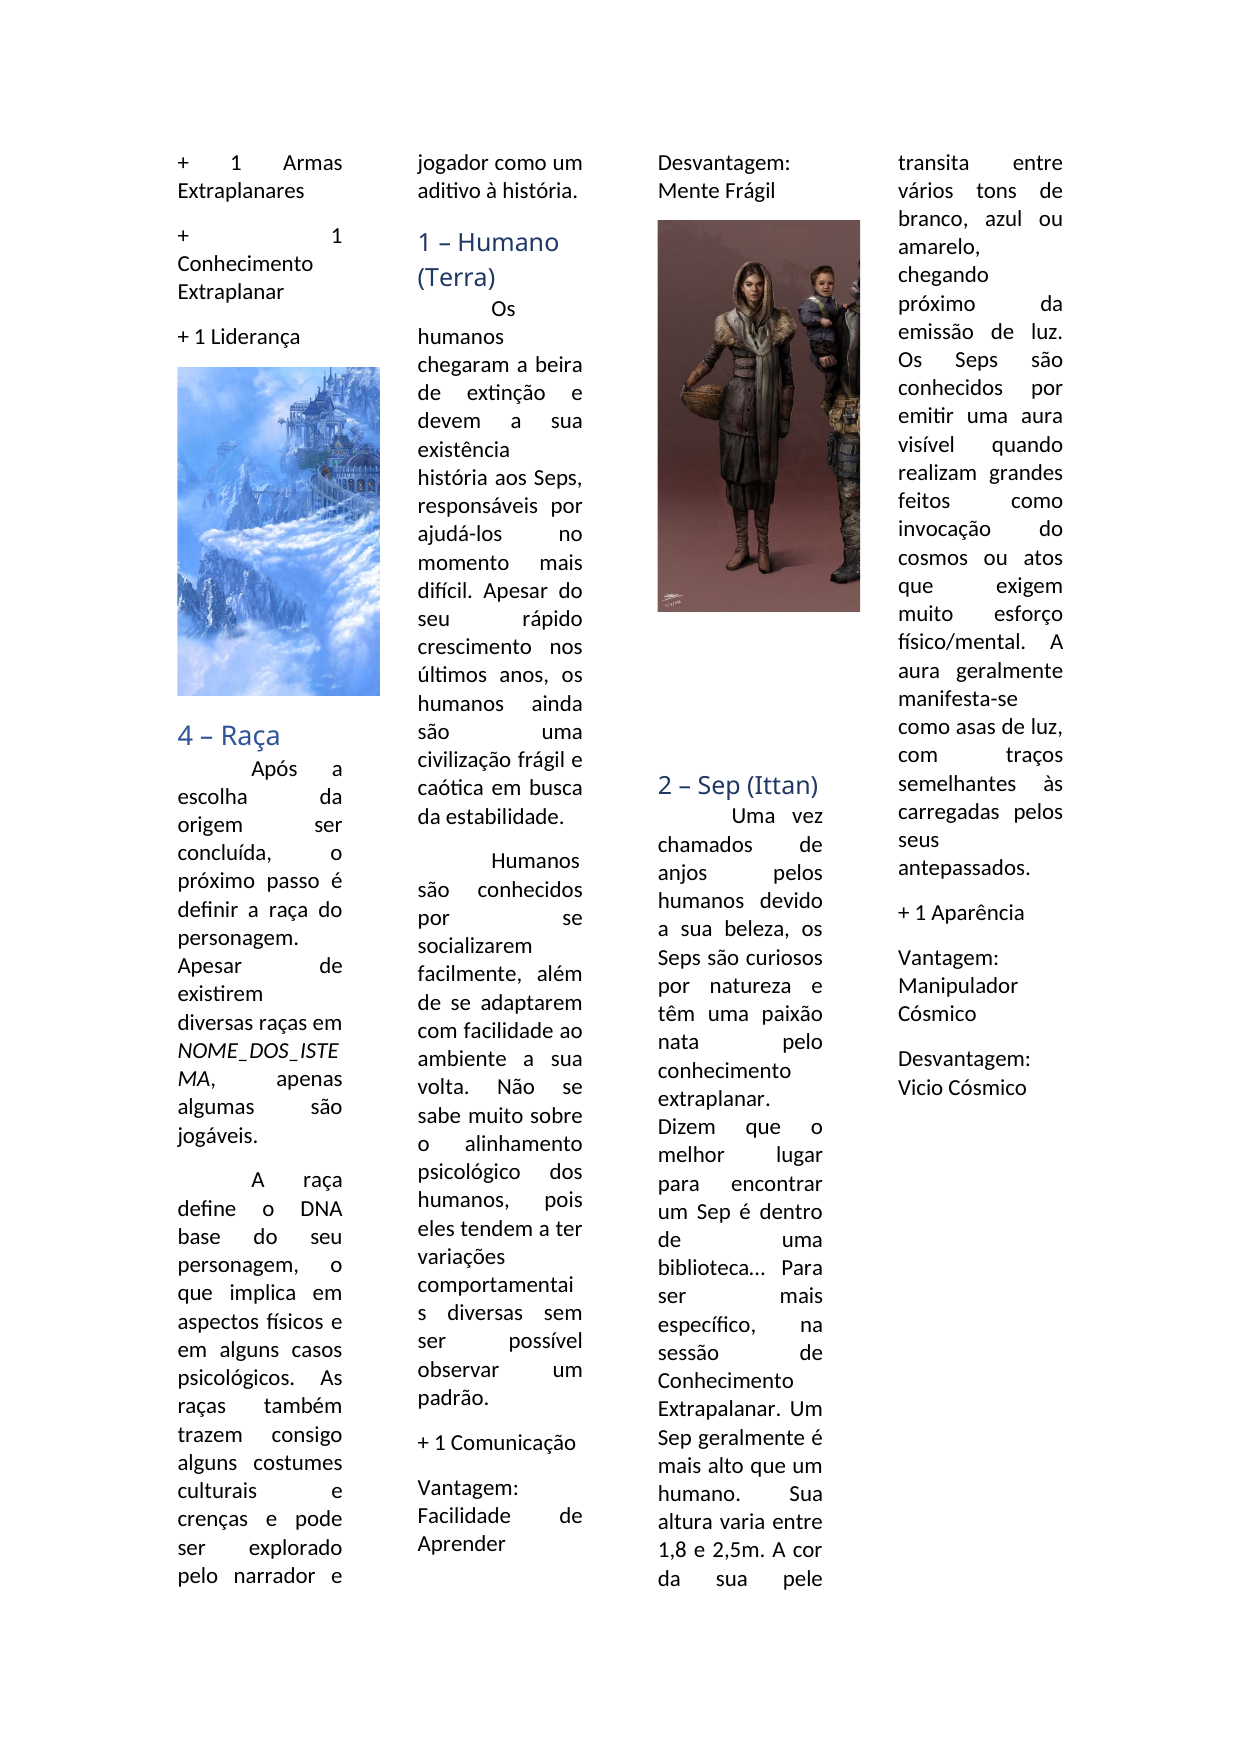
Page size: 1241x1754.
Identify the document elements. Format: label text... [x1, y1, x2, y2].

text Vantagem: Facilidade de Aprender [417, 1473, 583, 1557]
text Após a escolha da origem ser concluída, o próximo passo é definir a raça do personagem. Apesar de existirem diversas raças em NOME_DOS_ISTEMA, apenas algumas são jogáveis. [177, 754, 342, 1149]
text Os humanos chegaram a beira de extinção e devem a sua existência história aos Seps, responsáveis por ajudá-los no momento mais difícil. Apesar do seu rápido crescimento nos últimos anos, os humanos ainda são uma civilização frágil e caótica em busca da estabilidade. [417, 294, 583, 830]
text + 1 Comunicação [417, 1428, 583, 1456]
text + 1 Liderança [177, 322, 342, 350]
text transita entre vários tons de branco, azul ou amarelo, chegando próximo da emissão de luz. Os Seps são conhecidos por emitir uma aura visível quando realizam grandes feitos como invocação do cosmos ou atos que exigem muito esforço físico/mental. A aura geralmente manifesta-se como asas de luz, com traços semelhantes às carregadas pelos seus antepassados. [898, 148, 1063, 881]
text Vantagem: Manipulador Cósmico [898, 943, 1063, 1028]
text Desvantagem: Mente Frágil [658, 148, 823, 204]
text jogador como um aditivo à história. [417, 148, 583, 204]
text + 1 Aparência [898, 898, 1063, 926]
text Desvantagem: Vicio Cósmico [898, 1044, 1063, 1101]
text + 1 Conhecimento Extraplanar [177, 221, 342, 305]
text Humanos são conhecidos por se socializarem facilmente, além de se adaptarem com facilidade ao ambiente a sua volta. Não se sabe muito sobre o alinhamento psicológico dos humanos, pois eles tendem a ter variações comportamentais diversas sem ser possível observar um padrão. [417, 847, 583, 1411]
subtitle 2 – Sep (Ittan) [658, 767, 823, 801]
subtitle 1 – Humano (Terra) [417, 225, 583, 293]
subtitle 4 – Raça [177, 717, 342, 753]
text + 1 Armas Extraplanares [177, 148, 342, 204]
text Uma vez chamados de anjos pelos humanos devido a sua beleza, os Seps são curiosos por natureza e têm uma paixão nata pelo conhecimento extraplanar. Dizem que o melhor lugar para encontrar um Sep é dentro de uma biblioteca… Para ser mais específico, na sessão de Conhecimento Extrapalanar. Um Sep geralmente é mais alto que um humano. Sua altura varia entre 1,8 e 2,5m. A cor da sua pele [658, 802, 823, 1592]
text A raça define o DNA base do seu personagem, o que implica em aspectos físicos e em alguns casos psicológicos. As raças também trazem consigo alguns costumes culturais e crenças e pode ser explorado pelo narrador e [177, 1166, 342, 1589]
